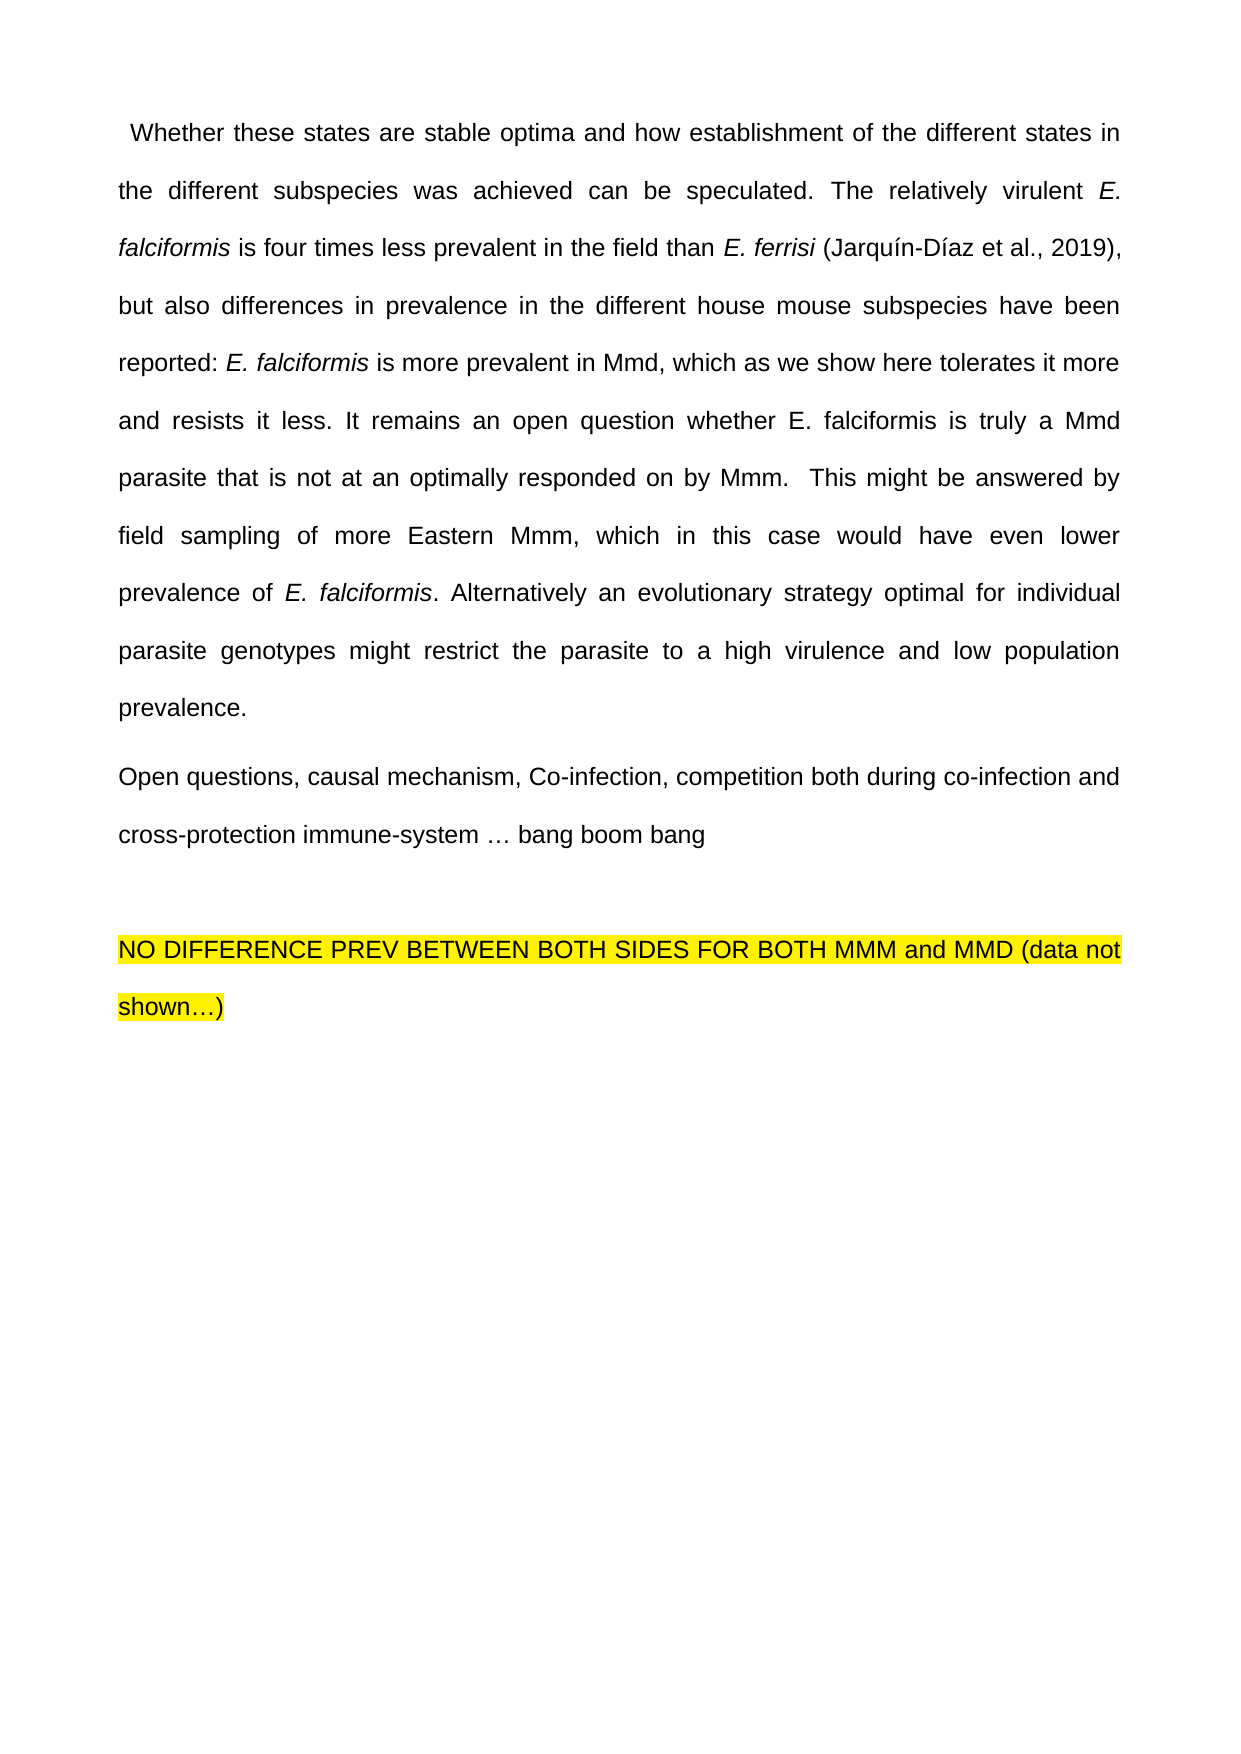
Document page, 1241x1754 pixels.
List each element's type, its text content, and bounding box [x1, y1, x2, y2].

text NO DIFFERENCE PREV BETWEEN BOTH SIDES FOR BOTH MMM and MMD (data not shown…) [118, 935, 1122, 1021]
text Whether these states are stable optima and how establishment of the different states in the different subspecies was achieved can be speculated. The relatively virulent E. falciformis is four times less prevalent in the field than E. ferrisi (Jarquín-Díaz et al., 2019), but also differences in prevalence in the different house mouse subspecies have been reported: E. falciformis is more prevalent in Mmd, which as we show here tolerates it more and resists it less. It remains an open question whether E. falciformis is truly a Mmd parasite that is not at an optimally responded on by Mmm. This might be answered by field sampling of more Eastern Mmm, which in this case would have even lower prevalence of E. falciformis. Alternatively an evolutionary strategy optimal for individual parasite genotypes might restrict the parasite to a high virulence and low population prevalence. [118, 118, 1122, 722]
text Open questions, causal mechanism, Co-infection, competition both during co-infection and cross-protection immune-system … bang boom bang [118, 762, 1122, 849]
